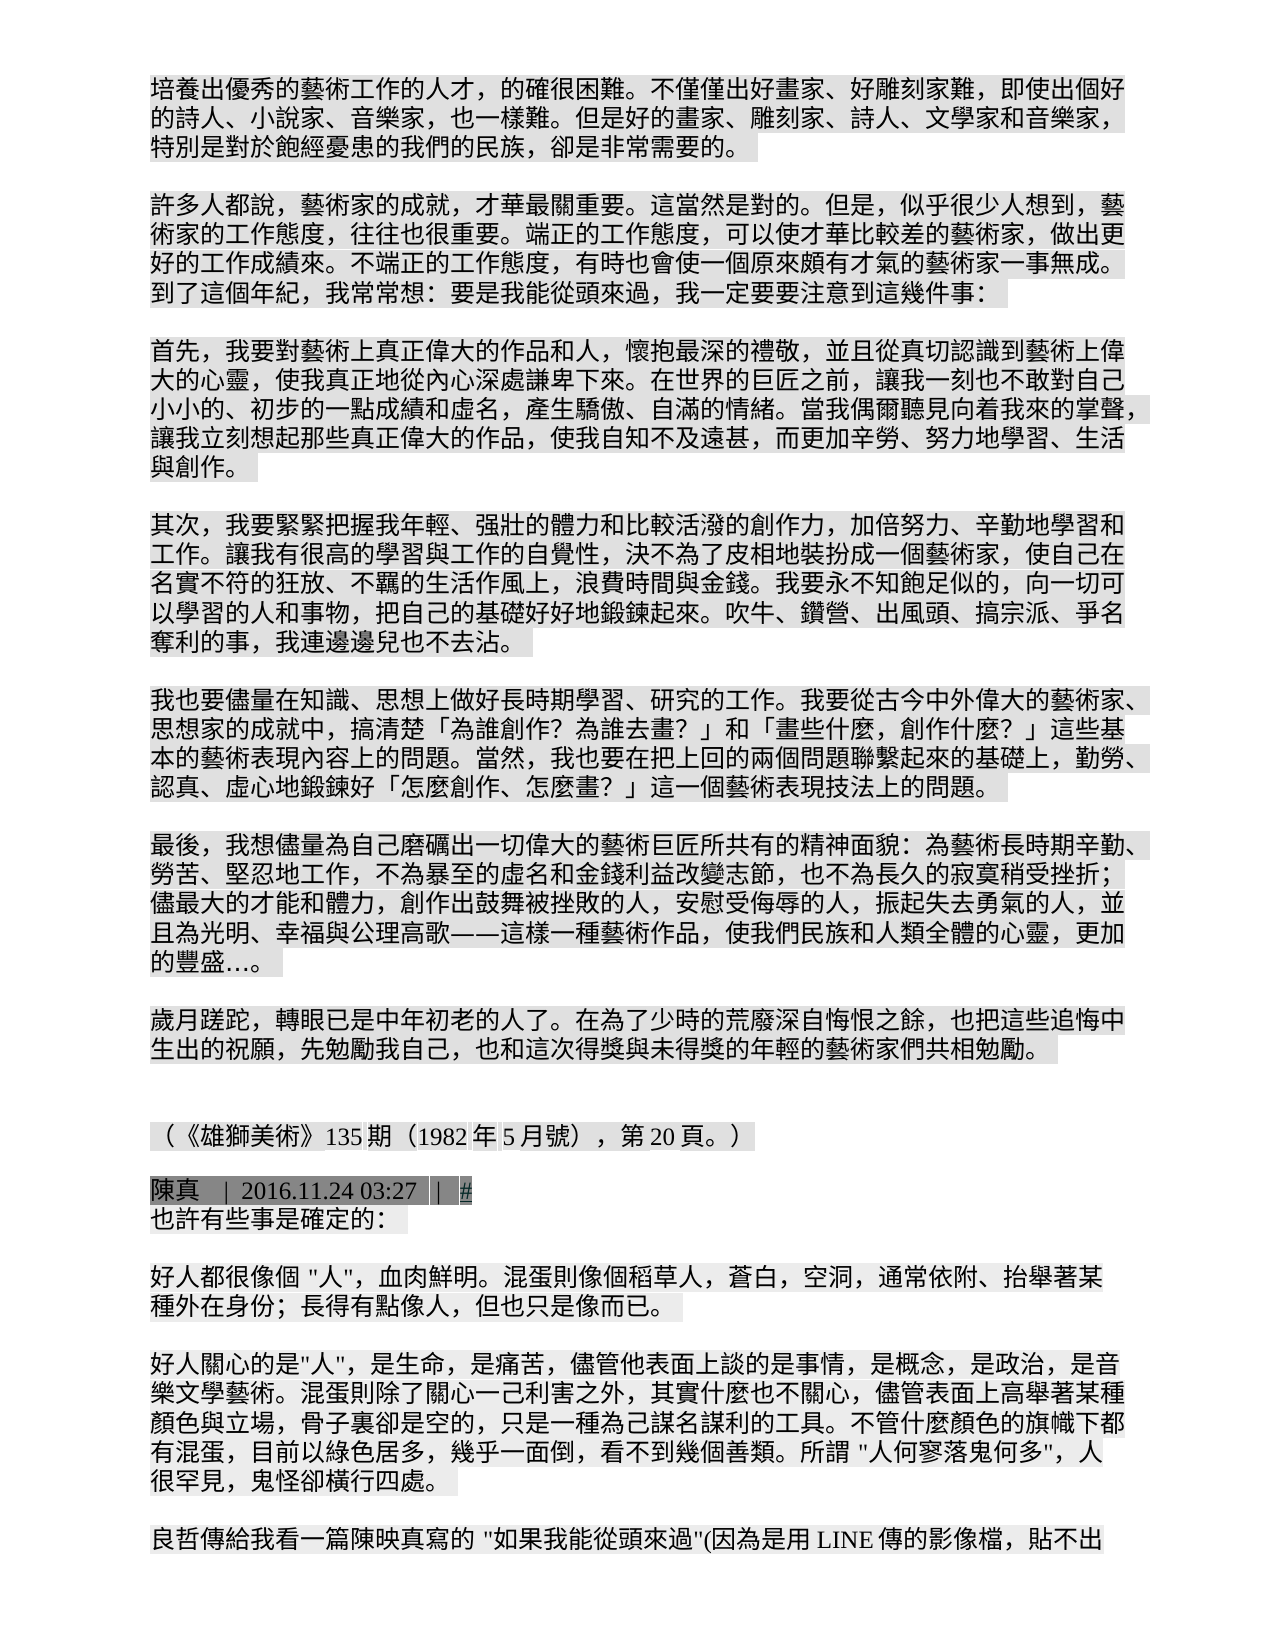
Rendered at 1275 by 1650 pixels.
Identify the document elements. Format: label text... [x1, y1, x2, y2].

text 陳真 | 2016.11.24 03:27 | # [150, 1176, 1125, 1205]
text 如果我能從頭來過…… ／陳映真 第七屆雄獅美術新人獎又揭曉了。在許許多多決心將一生獻給美術工作，並且勤勞、忘我地工作了好幾年的美術青年中，在這一個年度裡，初步又挑出了幾位好和比較好的年輕的美術工作者。雄獅美術新人獎前後辦了七年，但是由於參加的青年重視這個獎，參加評選的美術界先進態度很嚴肅、公正，這個獎，已經初步建立了自己的信譽和聲望。從發展的觀點看，這不是一件小事，應該向雄獅美術新人獎和歷屆得獎的藝術家道賀。 培養出優秀的藝術工作的人才，的確很困難。不僅僅出好畫家、好雕刻家難，即使出個好的詩人、小說家、音樂家，也一樣難。但是好的畫家、雕刻家、詩人、文學家和音樂家，特別是對於飽經憂患的我們的民族，卻是非常需要的。 許多人都說，藝術家的成就，才華最關重要。這當然是對的。但是，似乎很少人想到，藝術家的工作態度，往往也很重要。端正的工作態度，可以使才華比較差的藝術家，做出更好的工作成績來。不端正的工作態度，有時也會使一個原來頗有才氣的藝術家一事無成。到了這個年紀，我常常想：要是我能從頭來過，我一定要要注意到這幾件事： 首先，我要對藝術上真正偉大的作品和人，懷抱最深的禮敬，並且從真切認識到藝術上偉大的心靈，使我真正地從內心深處謙卑下來。在世界的巨匠之前，讓我一刻也不敢對自己小小的、初步的一點成績和虛名，產生驕傲、自滿的情緒。當我偶爾聽見向着我來的掌聲，讓我立刻想起那些真正偉大的作品，使我自知不及遠甚，而更加辛勞、努力地學習、生活與創作。 其次，我要緊緊把握我年輕、强壯的體力和比較活潑的創作力，加倍努力、辛勤地學習和工作。讓我有很高的學習與工作的自覺性，決不為了皮相地裝扮成一個藝術家，使自己在名實不符的狂放、不羈的生活作風上，浪費時間與金錢。我要永不知飽足似的，向一切可以學習的人和事物，把自己的基礎好好地鍛鍊起來。吹牛、鑽營、出風頭、搞宗派、爭名奪利的事，我連邊邊兒也不去沾。 我也要儘量在知識、思想上做好長時期學習、研究的工作。我要從古今中外偉大的藝術家、思想家的成就中，搞清楚「為誰創作？為誰去畫？」和「畫些什麼，創作什麼？」這些基本的藝術表現內容上的問題。當然，我也要在把上回的兩個問題聯繫起來的基礎上，勤勞、認真、虛心地鍛鍊好「怎麼創作、怎麼畫？」這一個藝術表現技法上的問題。 最後，我想儘量為自己磨礪出一切偉大的藝術巨匠所共有的精神面貌：為藝術長時期辛勤、勞苦、堅忍地工作，不為暴至的虛名和金錢利益改變志節，也不為長久的寂寞稍受挫折；儘最大的才能和體力，創作出鼓舞被挫敗的人，安慰受侮辱的人，振起失去勇氣的人，並且為光明、幸福與公理高歌——這樣一種藝術作品，使我們民族和人類全體的心靈，更加的豐盛…。 歲月蹉跎，轉眼已是中年初老的人了。在為了少時的荒廢深自悔恨之餘，也把這些追悔中生出的祝願，先勉勵我自己，也和這次得獎與未得獎的年輕的藝術家們共相勉勵。 （《雄獅美術》135期（1982年5月號），第20頁。） [150, 75, 1125, 1151]
text 也許有些事是確定的： 好人都很像個 "人"，血肉鮮明。混蛋則像個稻草人，蒼白，空洞，通常依附、抬舉著某種外在身份；長得有點像人，但也只是像而已。 好人關心的是"人"，是生命，是痛苦，儘管他表面上談的是事情，是概念，是政治，是音樂文學藝術。混蛋則除了關心一己利害之外，其實什麼也不關心，儘管表面上高舉著某種顏色與立場，骨子裏卻是空的，只是一種為己謀名謀利的工具。不管什麼顏色的旗幟下都有混蛋，目前以綠色居多，幾乎一面倒，看不到幾個善類。所謂 "人何寥落鬼何多"，人很罕見，鬼怪卻橫行四處。 良哲傳給我看一篇陳映真寫的 "如果我能從頭來過"(因為是用LINE傳的影像檔，貼不出來)，很感動，於我心有戚戚焉，倒不是說我也打算成為一個什麼 "家"--藝術家、思想家、哲學家、革命家...等等，這一切，都將與我無緣--而是說，我相信虔誠地活著很重要。 沈從文曾經說，他很渴望這樣一種人生 (我也是)：就比方說工匠，終日就在一塊玉石上琢磨，哪怕只是反反覆覆無甚思索的一個機械動作，要是能這樣不計晨昏地做上一輩子，那該多好；忘了世界，忘了時間。人們喜歡也好，全世界的人都不喜歡也罷，總歸這東西有著我全部的感情了，成也好，敗也罷，不遷不移，不離不棄，我的生命就向著這麼一塊小東西宣誓效忠了。 [150, 1205, 1125, 1554]
